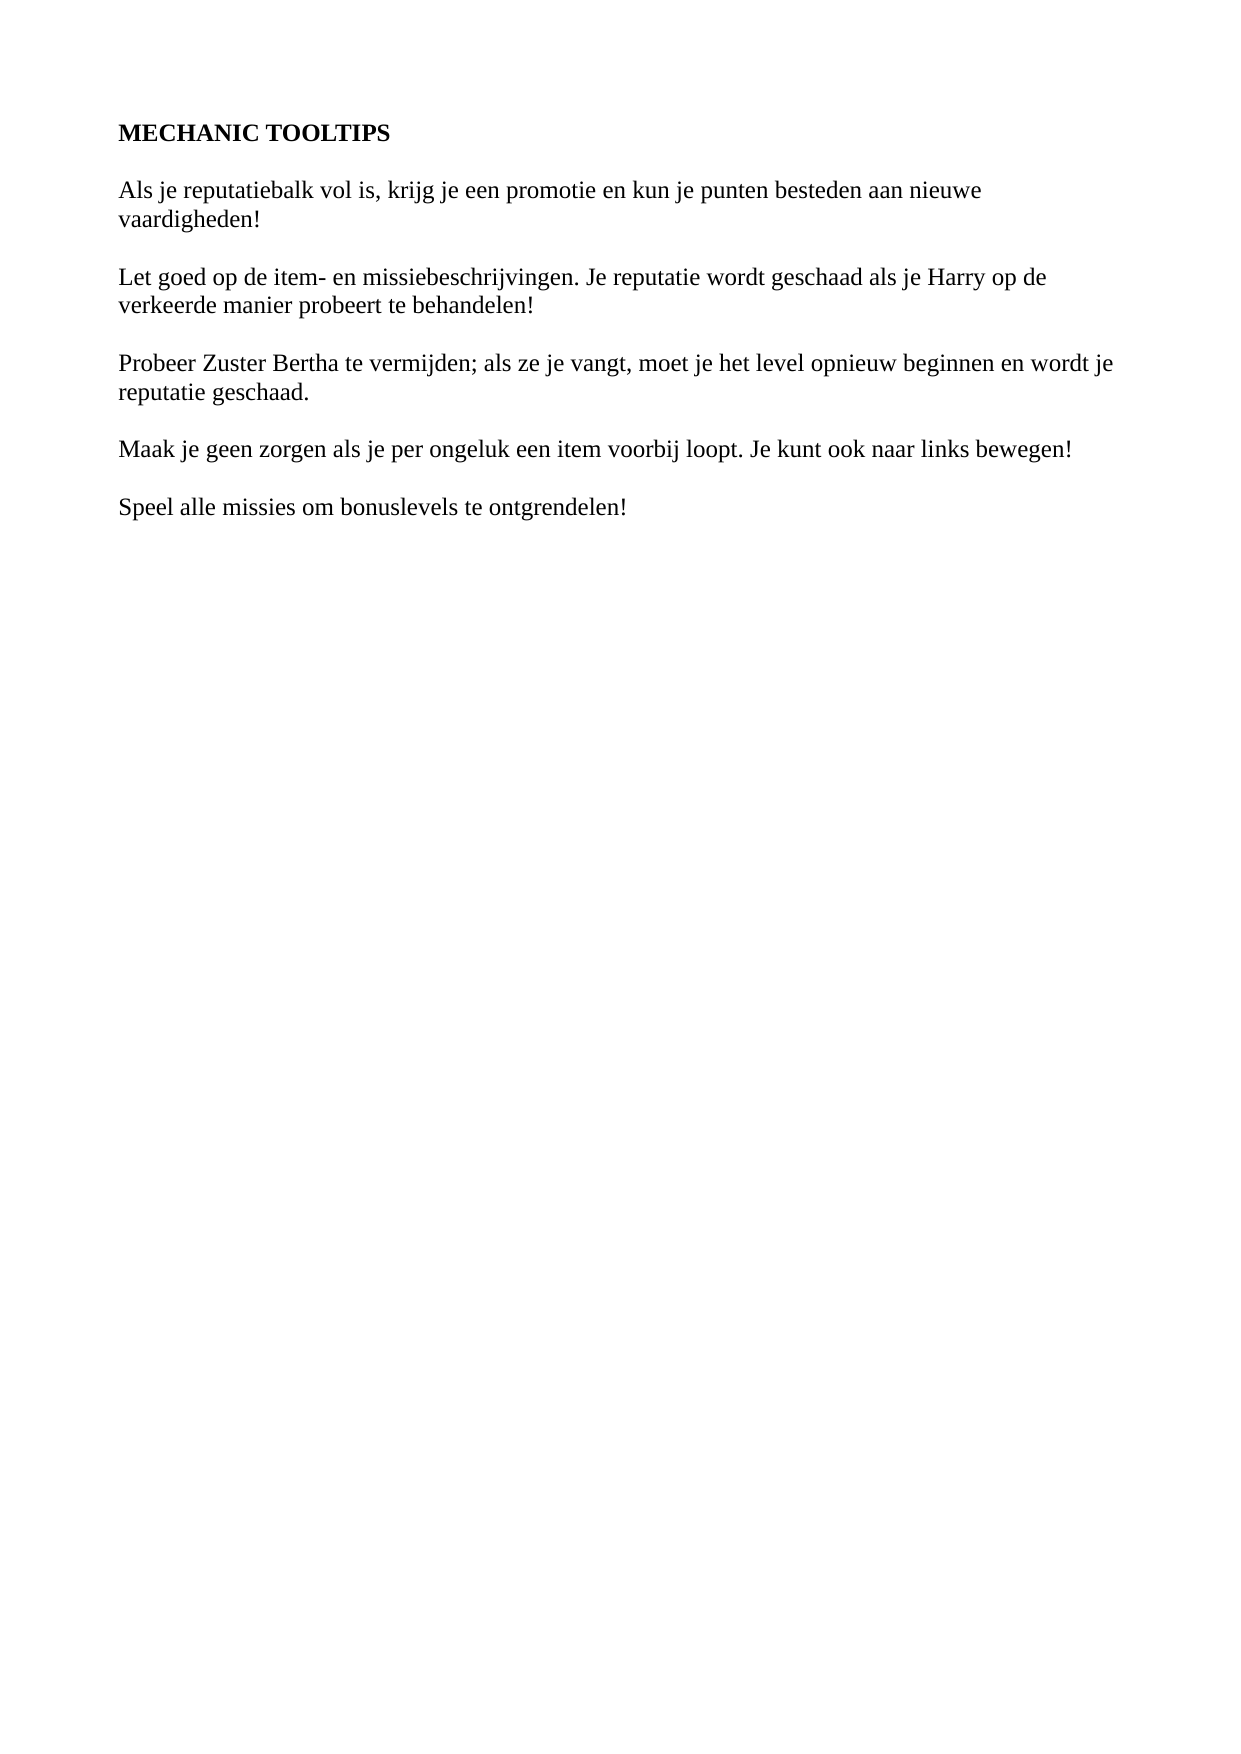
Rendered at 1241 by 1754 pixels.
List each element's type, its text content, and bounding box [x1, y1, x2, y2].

text MECHANIC TOOLTIPS [118, 118, 1122, 147]
text Speel alle missies om bonuslevels te ontgrendelen! [118, 492, 1122, 521]
text Let goed op de item- en missiebeschrijvingen. Je reputatie wordt geschaad als je Harry op de verkeerde manier probeert te behandelen! [118, 262, 1122, 319]
text Als je reputatiebalk vol is, krijg je een promotie en kun je punten besteden aan nieuwe vaardigheden! [118, 176, 1122, 233]
text Maak je geen zorgen als je per ongeluk een item voorbij loopt. Je kunt ook naar links bewegen! [118, 434, 1122, 463]
text Probeer Zuster Bertha te vermijden; als ze je vangt, moet je het level opnieuw beginnen en wordt je reputatie geschaad. [118, 348, 1122, 406]
